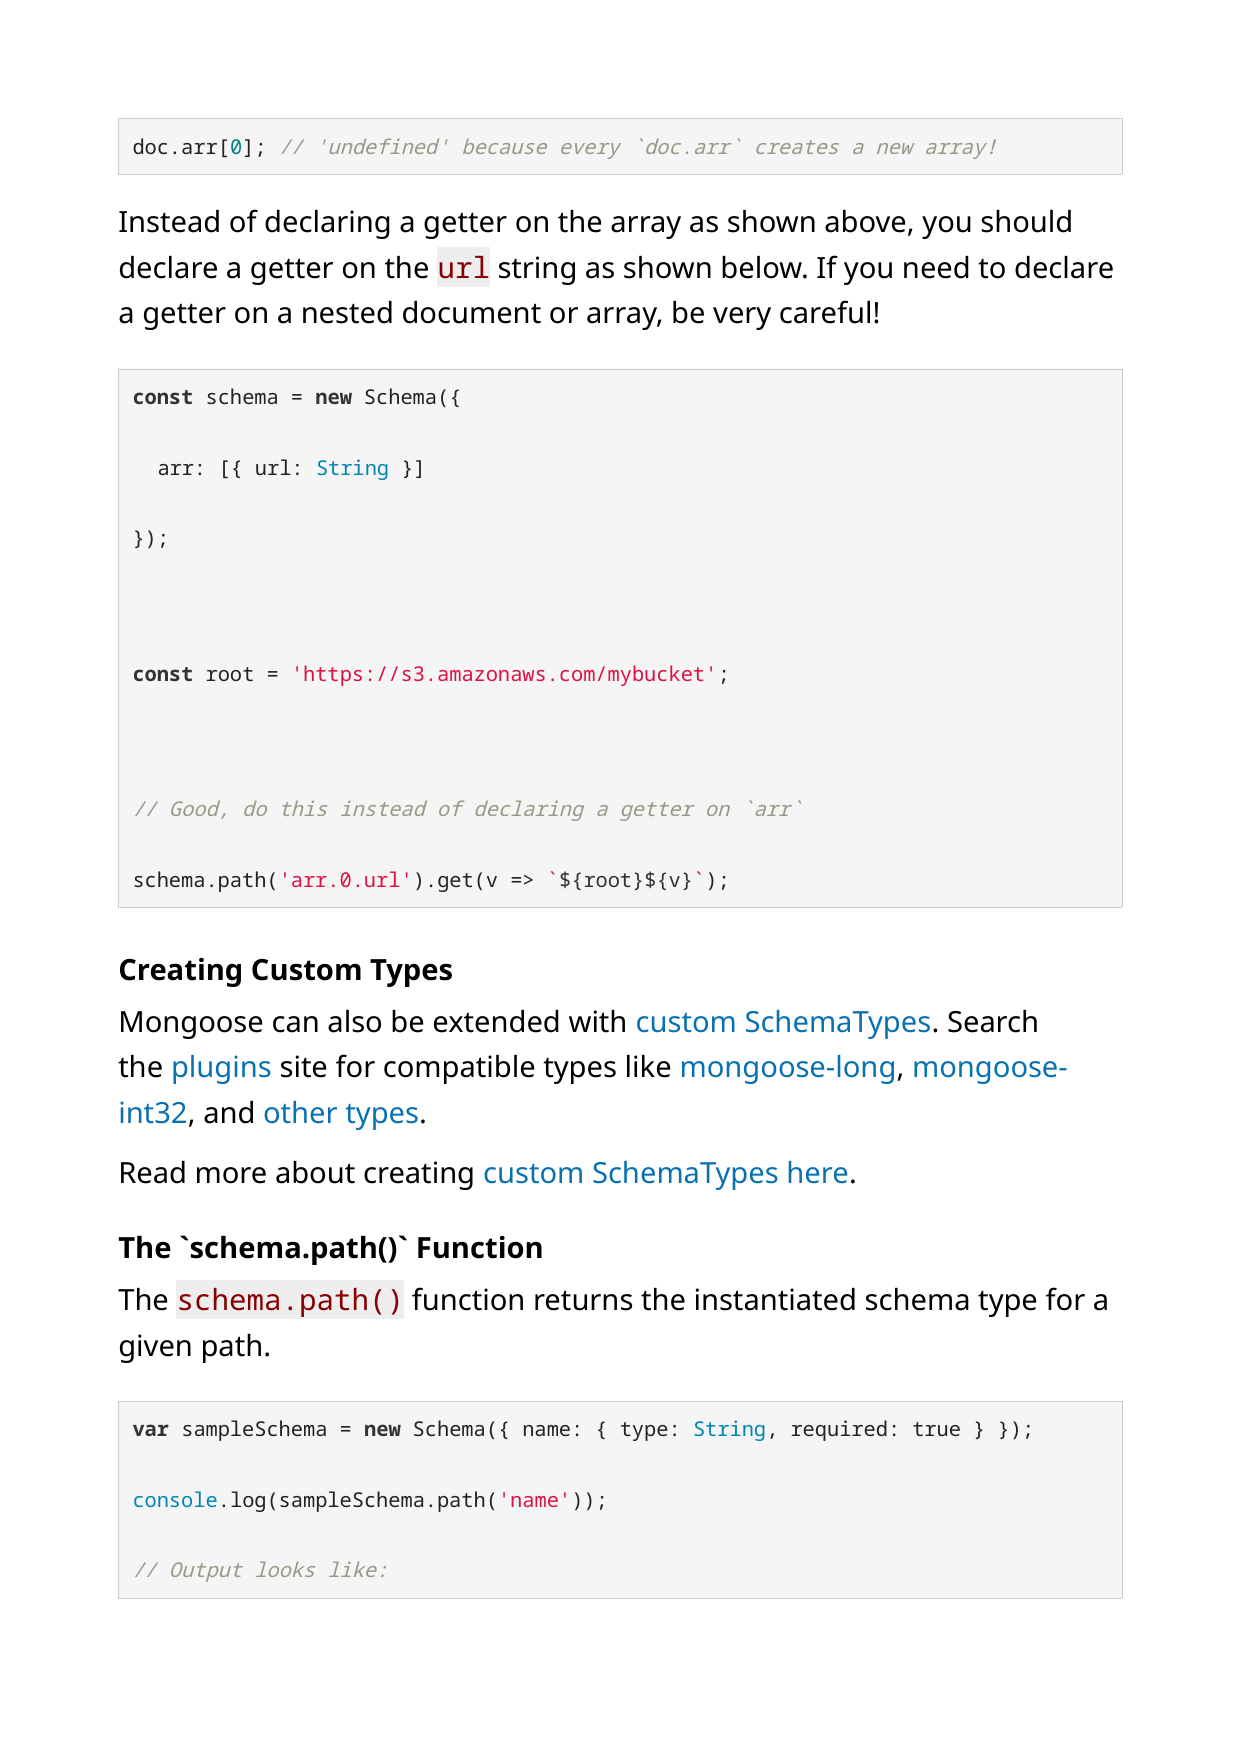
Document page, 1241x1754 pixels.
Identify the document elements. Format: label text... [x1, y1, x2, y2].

subtitle The `schema.path()` Function [118, 1227, 1122, 1267]
text // Output looks like: [119, 1542, 1122, 1598]
text Read more about creating custom SchemaTypes here. [118, 1152, 1122, 1192]
text The schema.path() function returns the instantiated schema type for a given path. [118, 1279, 1122, 1365]
subtitle Creating Custom Types [118, 949, 1122, 988]
text const schema = new Schema({ [119, 370, 1122, 410]
text }); [119, 510, 1122, 552]
text const root = 'https://s3.amazonaws.com/mybucket'; [119, 645, 1122, 687]
text Instead of declaring a getter on the array as shown above, you should declare a getter on the url string as shown below. If you need to declare a getter on a nested document or array, be very careful! [118, 201, 1122, 332]
text doc.arr[0]; // 'undefined' because every `doc.arr` creates a new array! [119, 119, 1122, 174]
text schema.path('arr.0.url').get(v => `${root}${v}`); [119, 851, 1122, 907]
text var sampleSchema = new Schema({ name: { type: String, required: true } }); [119, 1402, 1122, 1443]
text arr: [{ url: String }] [119, 439, 1122, 481]
text // Good, do this instead of declaring a getter on `arr` [119, 781, 1122, 822]
text Mongoose can also be extended with custom SchemaTypes. Search the plugins site for compatible types like mongoose-long, mongoose-int32, and other types. [118, 1001, 1122, 1132]
text console.log(sampleSchema.path('name')); [119, 1471, 1122, 1513]
